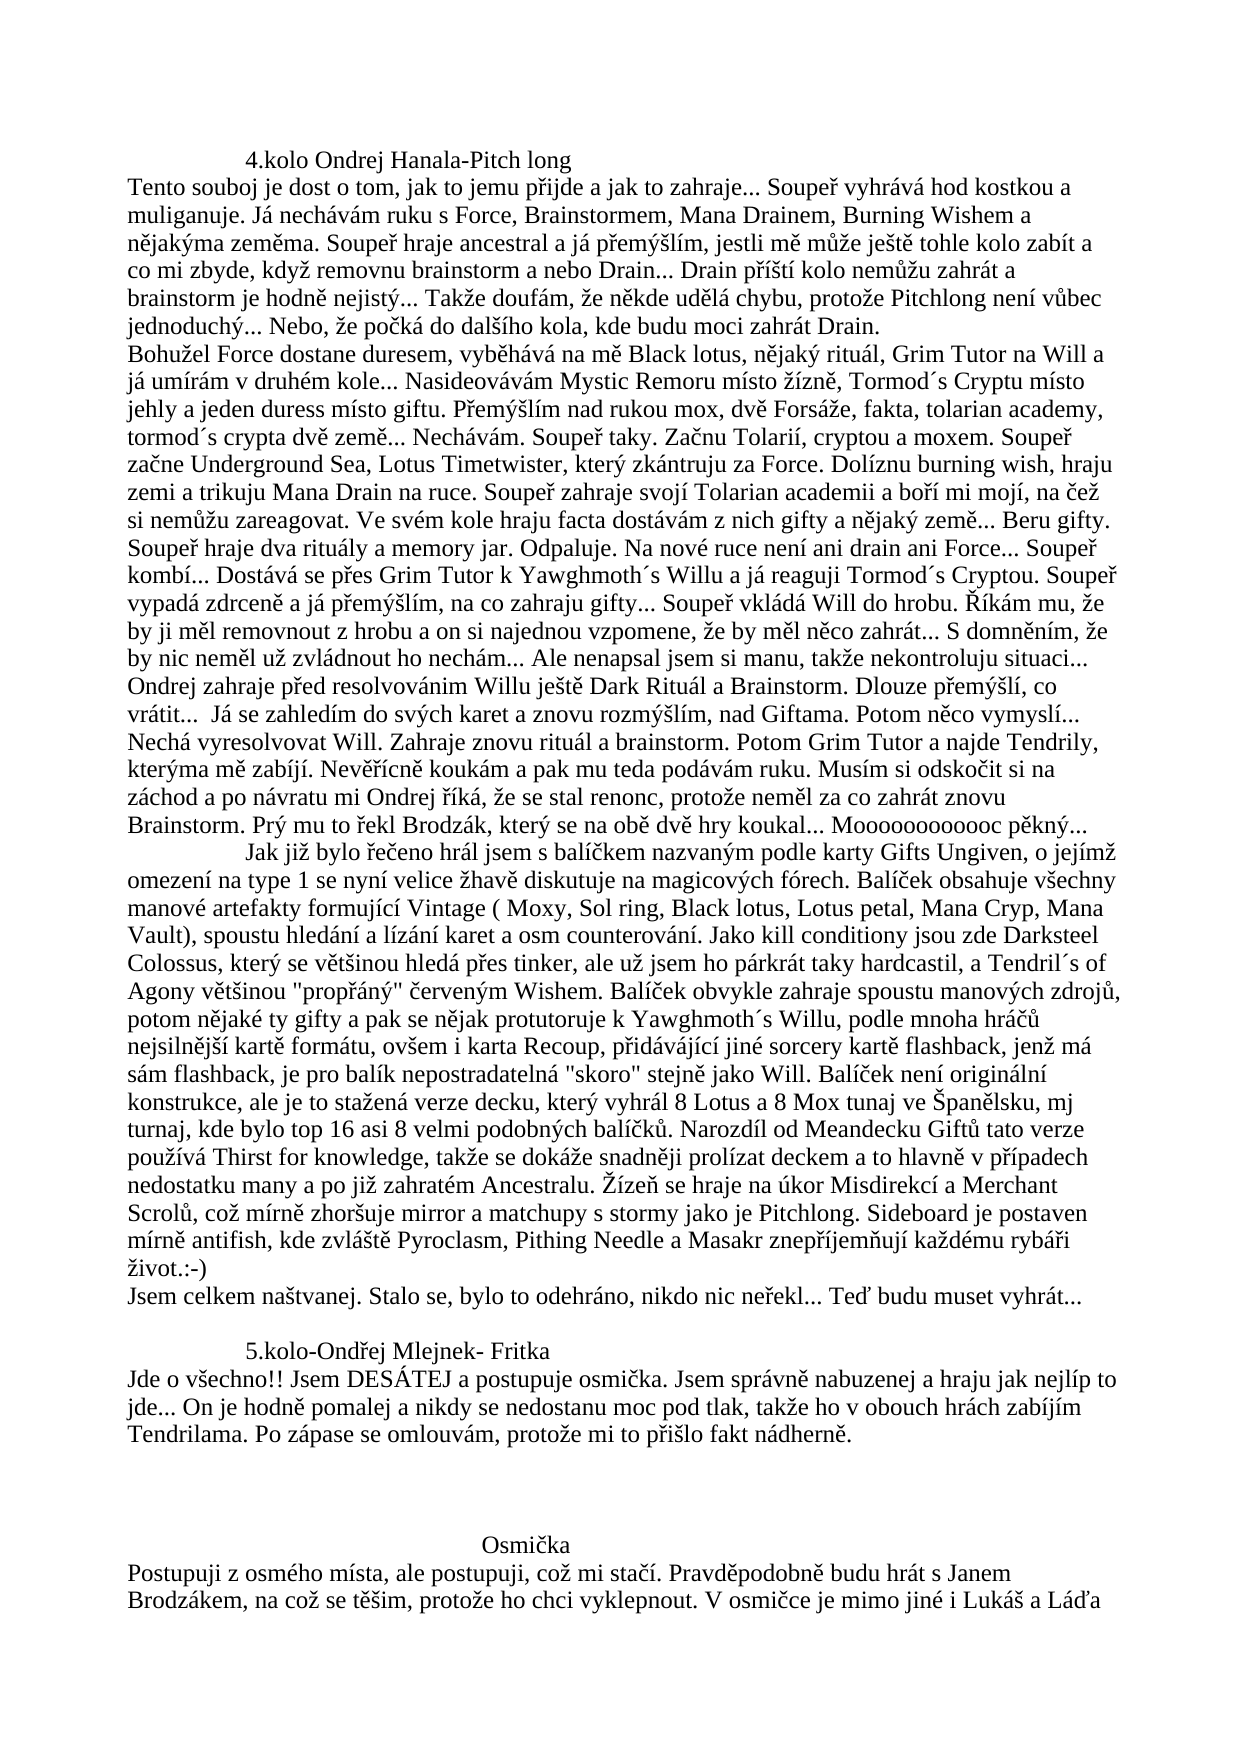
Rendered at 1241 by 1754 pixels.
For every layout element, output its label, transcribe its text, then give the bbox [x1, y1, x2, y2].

text Jde o všechno!! Jsem DESÁTEJ a postupuje osmička. Jsem správně nabuzenej a hraju jak nejlíp to jde... On je hodně pomalej a nikdy se nedostanu moc pod tlak, takže ho v obouch hrách zabíjím Tendrilama. Po zápase se omlouvám, protože mi to přišlo fakt nádherně. [127, 1365, 1122, 1448]
text Jak již bylo řečeno hrál jsem s balíčkem nazvaným podle karty Gifts Ungiven, o jejímž omezení na type 1 se nyní velice žhavě diskutuje na magicových fórech. Balíček obsahuje všechny manové artefakty formující Vintage ( Moxy, Sol ring, Black lotus, Lotus petal, Mana Cryp, Mana Vault), spoustu hledání a lízání karet a osm counterování. Jako kill conditiony jsou zde Darksteel Colossus, který se většinou hledá přes tinker, ale už jsem ho párkrát taky hardcastil, a Tendril´s of Agony většinou "propřáný" červeným Wishem. Balíček obvykle zahraje spoustu manových zdrojů, potom nějaké ty gifty a pak se nějak protutoruje k Yawghmoth´s Willu, podle mnoha hráčů nejsilnější kartě formátu, ovšem i karta Recoup, přidávájící jiné sorcery kartě flashback, jenž má sám flashback, je pro balík nepostradatelná "skoro" stejně jako Will. Balíček není originální konstrukce, ale je to stažená verze decku, který vyhrál 8 Lotus a 8 Mox tunaj ve Španělsku, mj turnaj, kde bylo top 16 asi 8 velmi podobných balíčků. Narozdíl od Meandecku Giftů tato verze používá Thirst for knowledge, takže se dokáže snadněji prolízat deckem a to hlavně v případech nedostatku many a po již zahratém Ancestralu. Žízeň se hraje na úkor Misdirekcí a Merchant Scrolů, což mírně zhoršuje mirror a matchupy s stormy jako je Pitchlong. Sideboard je postaven mírně antifish, kde zvláště Pyroclasm, Pithing Needle a Masakr znepříjemňují každému rybáři život.:-) [127, 838, 1122, 1282]
text Bohužel Force dostane duresem, vyběhává na mě Black lotus, nějaký rituál, Grim Tutor na Will a já umírám v druhém kole... Nasideovávám Mystic Remoru místo žízně, Tormod´s Cryptu místo jehly a jeden duress místo giftu. Přemýšlím nad rukou mox, dvě Forsáže, fakta, tolarian academy, tormod´s crypta dvě země... Nechávám. Soupeř taky. Začnu Tolarií, cryptou a moxem. Soupeř začne Underground Sea, Lotus Timetwister, který zkántruju za Force. Dolíznu burning wish, hraju zemi a trikuju Mana Drain na ruce. Soupeř zahraje svojí Tolarian academii a boří mi mojí, na čež si nemůžu zareagovat. Ve svém kole hraju facta dostávám z nich gifty a nějaký země... Beru gifty. Soupeř hraje dva rituály a memory jar. Odpaluje. Na nové ruce není ani drain ani Force... Soupeř kombí... Dostává se přes Grim Tutor k Yawghmoth´s Willu a já reaguji Tormod´s Cryptou. Soupeř vypadá zdrceně a já přemýšlím, na co zahraju gifty... Soupeř vkládá Will do hrobu. Říkám mu, že by ji měl removnout z hrobu a on si najednou vzpomene, že by měl něco zahrát... S domněním, že by nic neměl už zvládnout ho nechám... Ale nenapsal jsem si manu, takže nekontroluju situaci... Ondrej zahraje před resolvovánim Willu ještě Dark Rituál a Brainstorm. Dlouze přemýšlí, co vrátit... Já se zahledím do svých karet a znovu rozmýšlím, nad Giftama. Potom něco vymyslí... [127, 340, 1122, 728]
text Nechá vyresolvovat Will. Zahraje znovu rituál a brainstorm. Potom Grim Tutor a najde Tendrily, kterýma mě zabíjí. Nevěřícně koukám a pak mu teda podávám ruku. Musím si odskočit si na záchod a po návratu mi Ondrej říká, že se stal renonc, protože neměl za co zahrát znovu Brainstorm. Prý mu to řekl Brodzák, který se na obě dvě hry koukal... Moooooooooooc pěkný... [127, 728, 1122, 838]
text 4.kolo Ondrej Hanala-Pitch long [127, 146, 1122, 173]
text Tento souboj je dost o tom, jak to jemu přijde a jak to zahraje... Soupeř vyhrává hod kostkou a muliganuje. Já nechávám ruku s Force, Brainstormem, Mana Drainem, Burning Wishem a nějakýma zeměma. Soupeř hraje ancestral a já přemýšlím, jestli mě může ještě tohle kolo zabít a co mi zbyde, když removnu brainstorm a nebo Drain... Drain příští kolo nemůžu zahrát a brainstorm je hodně nejistý... Takže doufám, že někde udělá chybu, protože Pitchlong není vůbec jednoduchý... Nebo, že počká do dalšího kola, kde budu moci zahrát Drain. [127, 173, 1122, 340]
text Jsem celkem naštvanej. Stalo se, bylo to odehráno, nikdo nic neřekl... Teď budu muset vyhrát... [127, 1282, 1122, 1309]
text Postupuji z osmého místa, ale postupuji, což mi stačí. Pravděpodobně budu hrát s Janem Brodzákem, na což se těšim, protože ho chci vyklepnout. V osmičce je mimo jiné i Lukáš a Láďa [127, 1559, 1122, 1614]
text 5.kolo-Ondřej Mlejnek- Fritka [127, 1337, 1122, 1365]
text Osmička [127, 1531, 1122, 1559]
